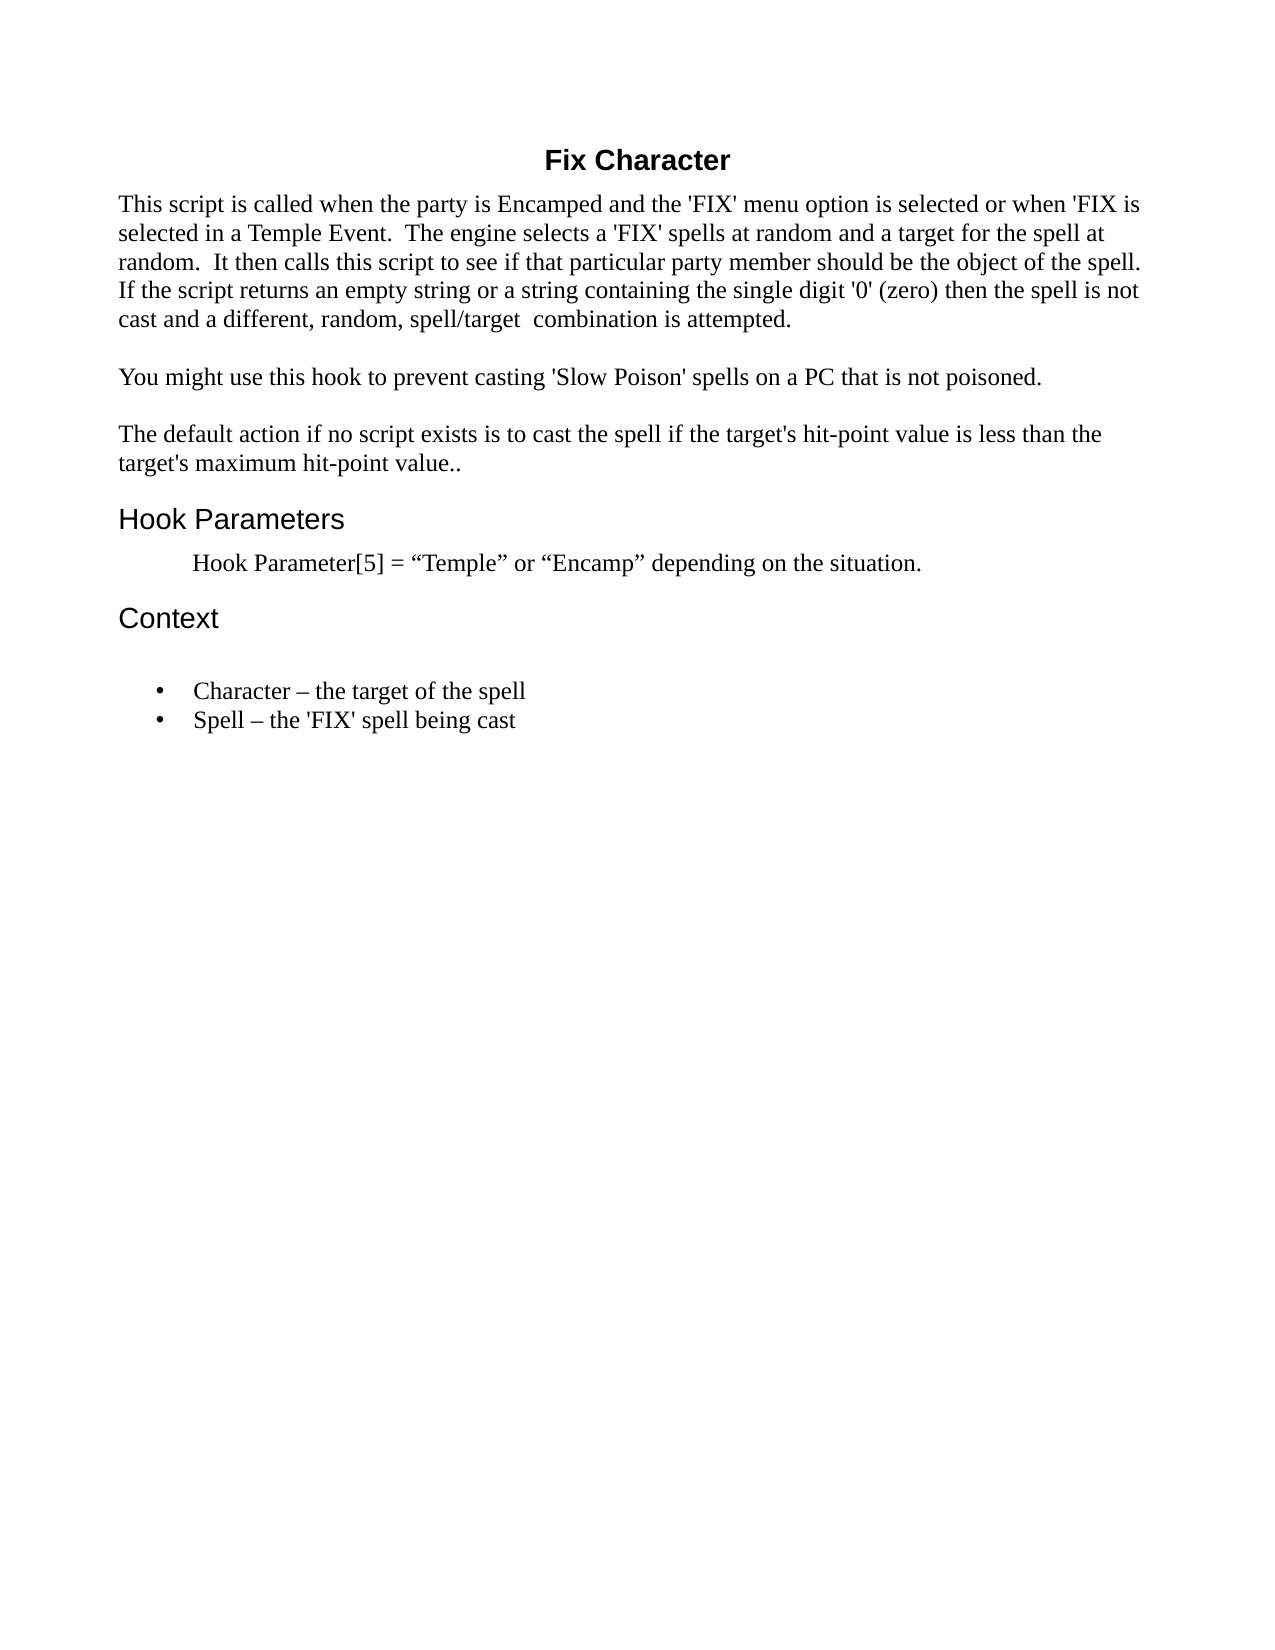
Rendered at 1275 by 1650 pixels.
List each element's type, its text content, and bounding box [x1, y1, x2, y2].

subtitle Context [118, 601, 1157, 635]
text The default action if no script exists is to cast the spell if the target's hit-point value is less than the target's maximum hit-point value.. [118, 419, 1157, 477]
text You might use this hook to prevent casting 'Slow Poison' spells on a PC that is not poisoned. [118, 362, 1157, 390]
list Spell – the 'FIX' spell being cast [156, 705, 1157, 734]
text This script is called when the party is Encamped and the 'FIX' menu option is selected or when 'FIX is selected in a Temple Event. The engine selects a 'FIX' spells at random and a target for the spell at random. It then calls this script to see if that particular party member should be the object of the spell. If the script returns an empty string or a string containing the single digit '0' (zero) then the spell is not cast and a different, random, spell/target combination is attempted. [118, 189, 1157, 333]
text Hook Parameter[5] = “Temple” or “Encamp” depending on the situation. [118, 548, 1157, 576]
subtitle Hook Parameters [118, 502, 1157, 535]
subtitle Fix Character [118, 143, 1157, 177]
list Character – the target of the spell [156, 676, 1157, 705]
